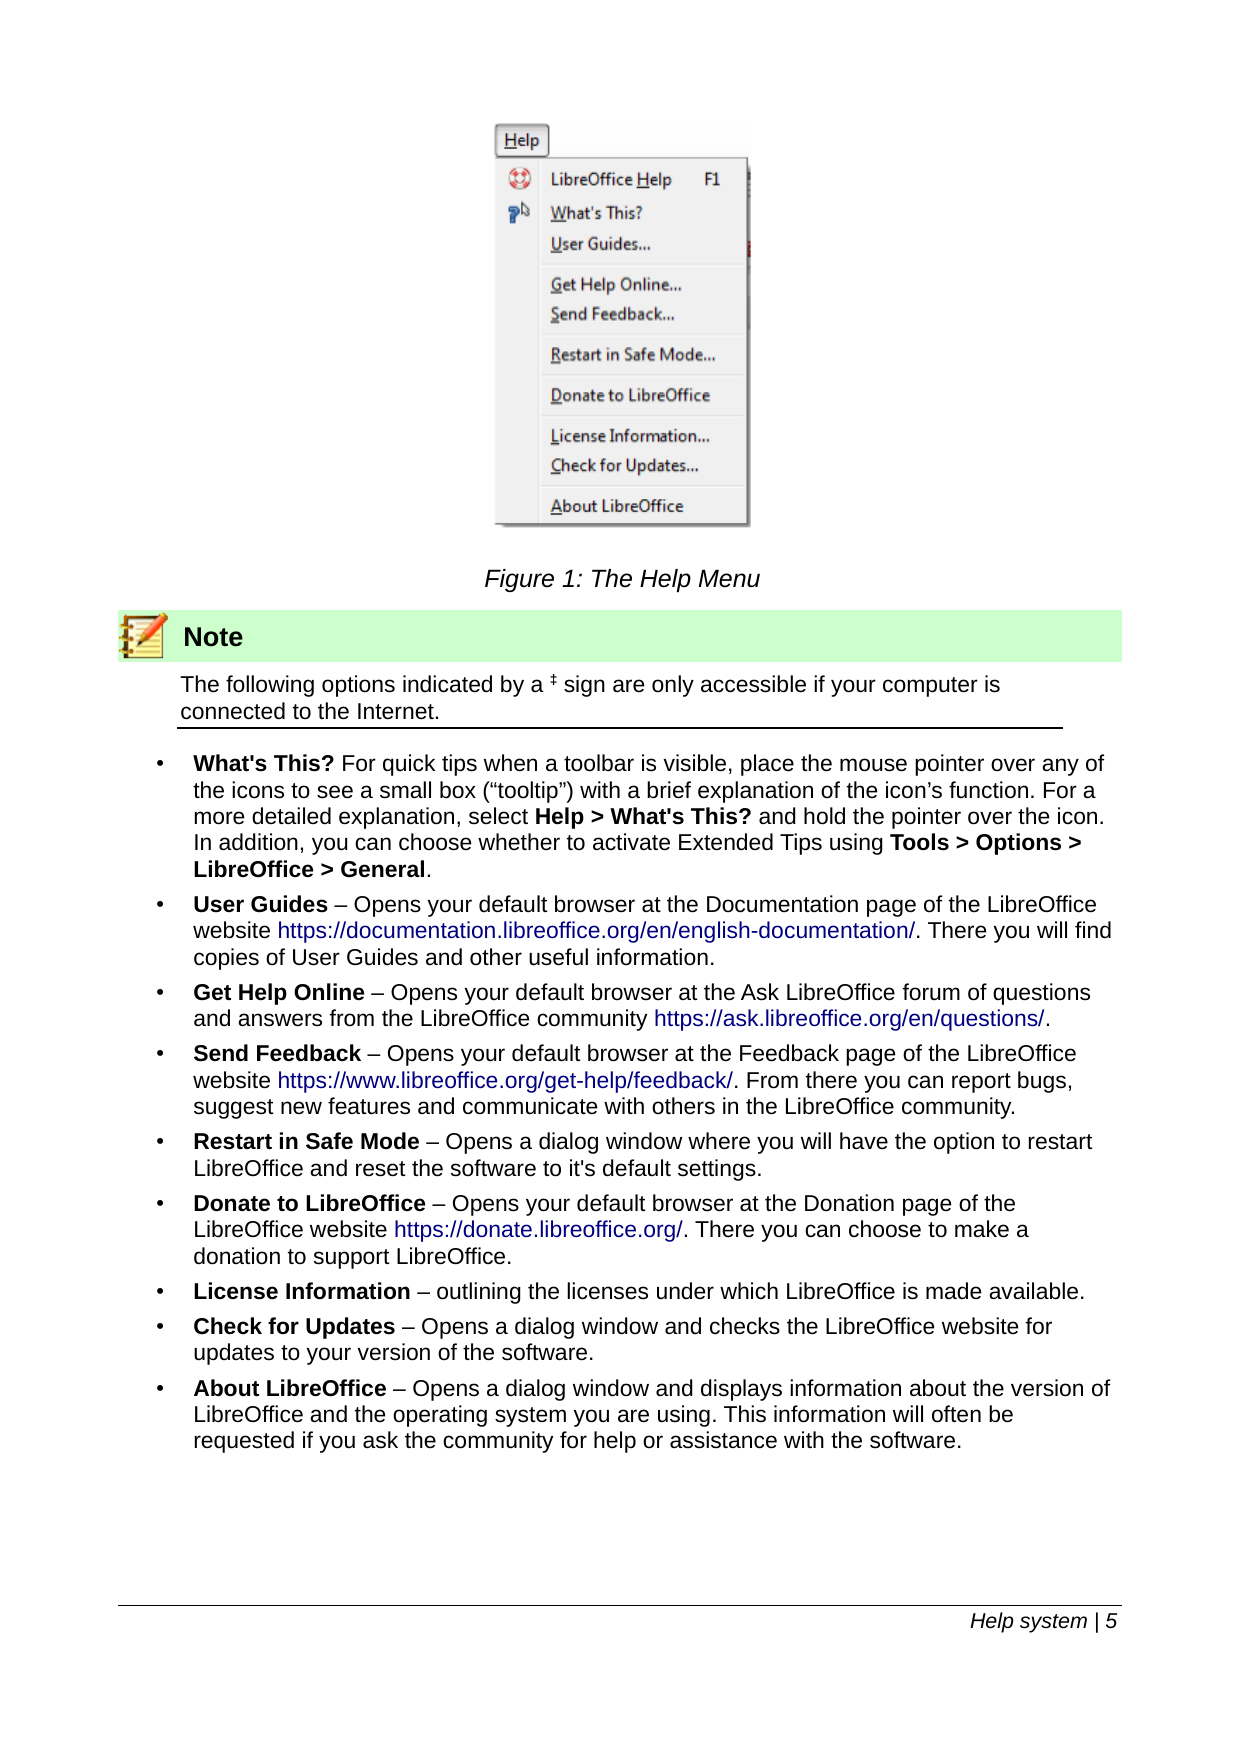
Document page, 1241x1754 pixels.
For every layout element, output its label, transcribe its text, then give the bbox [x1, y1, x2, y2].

picture [489, 118, 758, 536]
list User Guides – Opens your default browser at the Documentation page of the LibreOffice website https://documentation.libreoffice.org/en/english-documentation/. There you will find copies of User Guides and other useful information. [156, 891, 1122, 970]
picture [119, 611, 170, 662]
list Get Help Online – Opens your default browser at the Ask LibreOffice forum of questions and answers from the LibreOffice community https://ask.libreoffice.org/en/questions/. [156, 979, 1122, 1032]
text Figure 1: The Help Menu [474, 118, 773, 593]
list Restart in Safe Mode – Opens a dialog window where you will have the option to restart LibreOffice and reset the software to it's default settings. [156, 1128, 1122, 1181]
subtitle Note [118, 610, 1122, 662]
list Donate to LibreOffice – Opens your default browser at the Donation page of the LibreOffice website https://donate.libreoffice.org/. There you can choose to make a donation to support LibreOffice. [156, 1190, 1122, 1269]
list What's This? For quick tips when a toolbar is visible, place the mouse pointer over any of the icons to see a small box (“tooltip”) with a brief explanation of the icon’s function. For a more detailed explanation, select Help > What's This? and hold the pointer over the icon. In addition, you can choose whether to activate Extended Tips using Tools > Options > LibreOffice > General. [156, 750, 1122, 882]
list About LibreOffice – Opens a dialog window and displays information about the version of LibreOffice and the operating system you are using. This information will often be requested if you ask the community for help or assistance with the software. [156, 1374, 1122, 1454]
list Check for Updates – Opens a dialog window and checks the LibreOffice website for updates to your version of the software. [156, 1313, 1122, 1366]
list License Information – outlining the licenses under which LibreOffice is made available. [156, 1278, 1122, 1304]
text The following options indicated by a ‡ sign are only accessible if your computer is connected to the Internet. [177, 668, 1063, 727]
list Send Feedback – Opens your default browser at the Feedback page of the LibreOffice website https://www.libreoffice.org/get-help/feedback/. From there you can report bugs, suggest new features and communicate with others in the LibreOffice community. [156, 1040, 1122, 1119]
